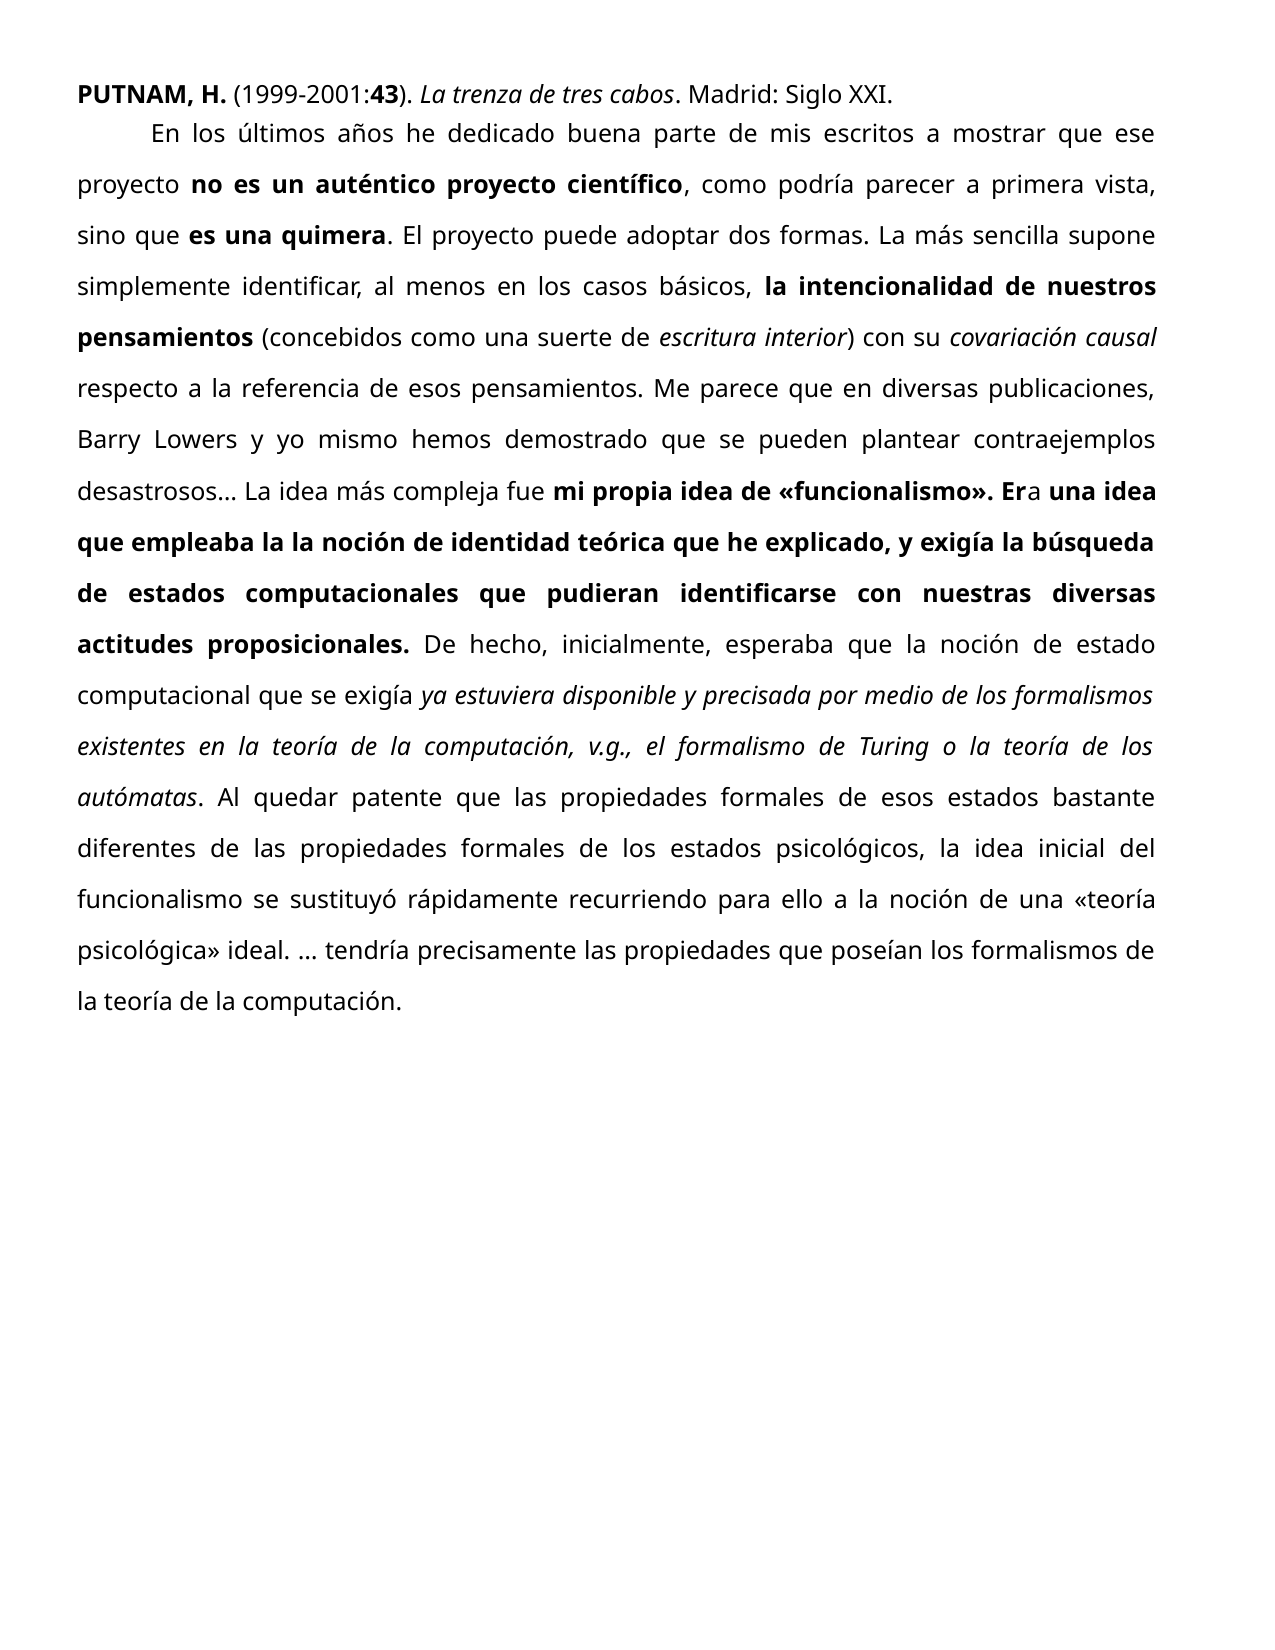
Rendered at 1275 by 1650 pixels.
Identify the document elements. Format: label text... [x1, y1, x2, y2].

text En los últimos años he dedicado buena parte de mis escritos a mostrar que ese proyecto no es un auténtico proyecto científico, como podría parecer a primera vista, sino que es una quimera. El proyecto puede adoptar dos formas. La más sencilla supone simplemente identificar, al menos en los casos básicos, la intencionalidad de nuestros pensamientos (concebidos como una suerte de escritura interior) con su covariación causal respecto a la referencia de esos pensamientos. Me parece que en diversas publicaciones, Barry Lowers y yo mismo hemos demostrado que se pueden plantear contraejemplos desastrosos… La idea más compleja fue mi propia idea de «funcionalismo». Era una idea que empleaba la la noción de identidad teórica que he explicado, y exigía la búsqueda de estados computacionales que pudieran identificarse con nuestras diversas actitudes proposicionales. De hecho, inicialmente, esperaba que la noción de estado computacional que se exigía ya estuviera disponible y precisada por medio de los formalismos existentes en la teoría de la computación, v.g., el formalismo de Turing o la teoría de los autómatas. Al quedar patente que las propiedades formales de esos estados bastante diferentes de las propiedades formales de los estados psicológicos, la idea inicial del funcionalismo se sustituyó rápidamente recurriendo para ello a la noción de una «teoría psicológica» ideal. … tendría precisamente las propiedades que poseían los formalismos de la teoría de la computación. [77, 116, 1157, 1018]
text PUTNAM, H. (1999-2001:43). La trenza de tres cabos. Madrid: Siglo XXI. [77, 77, 1157, 111]
